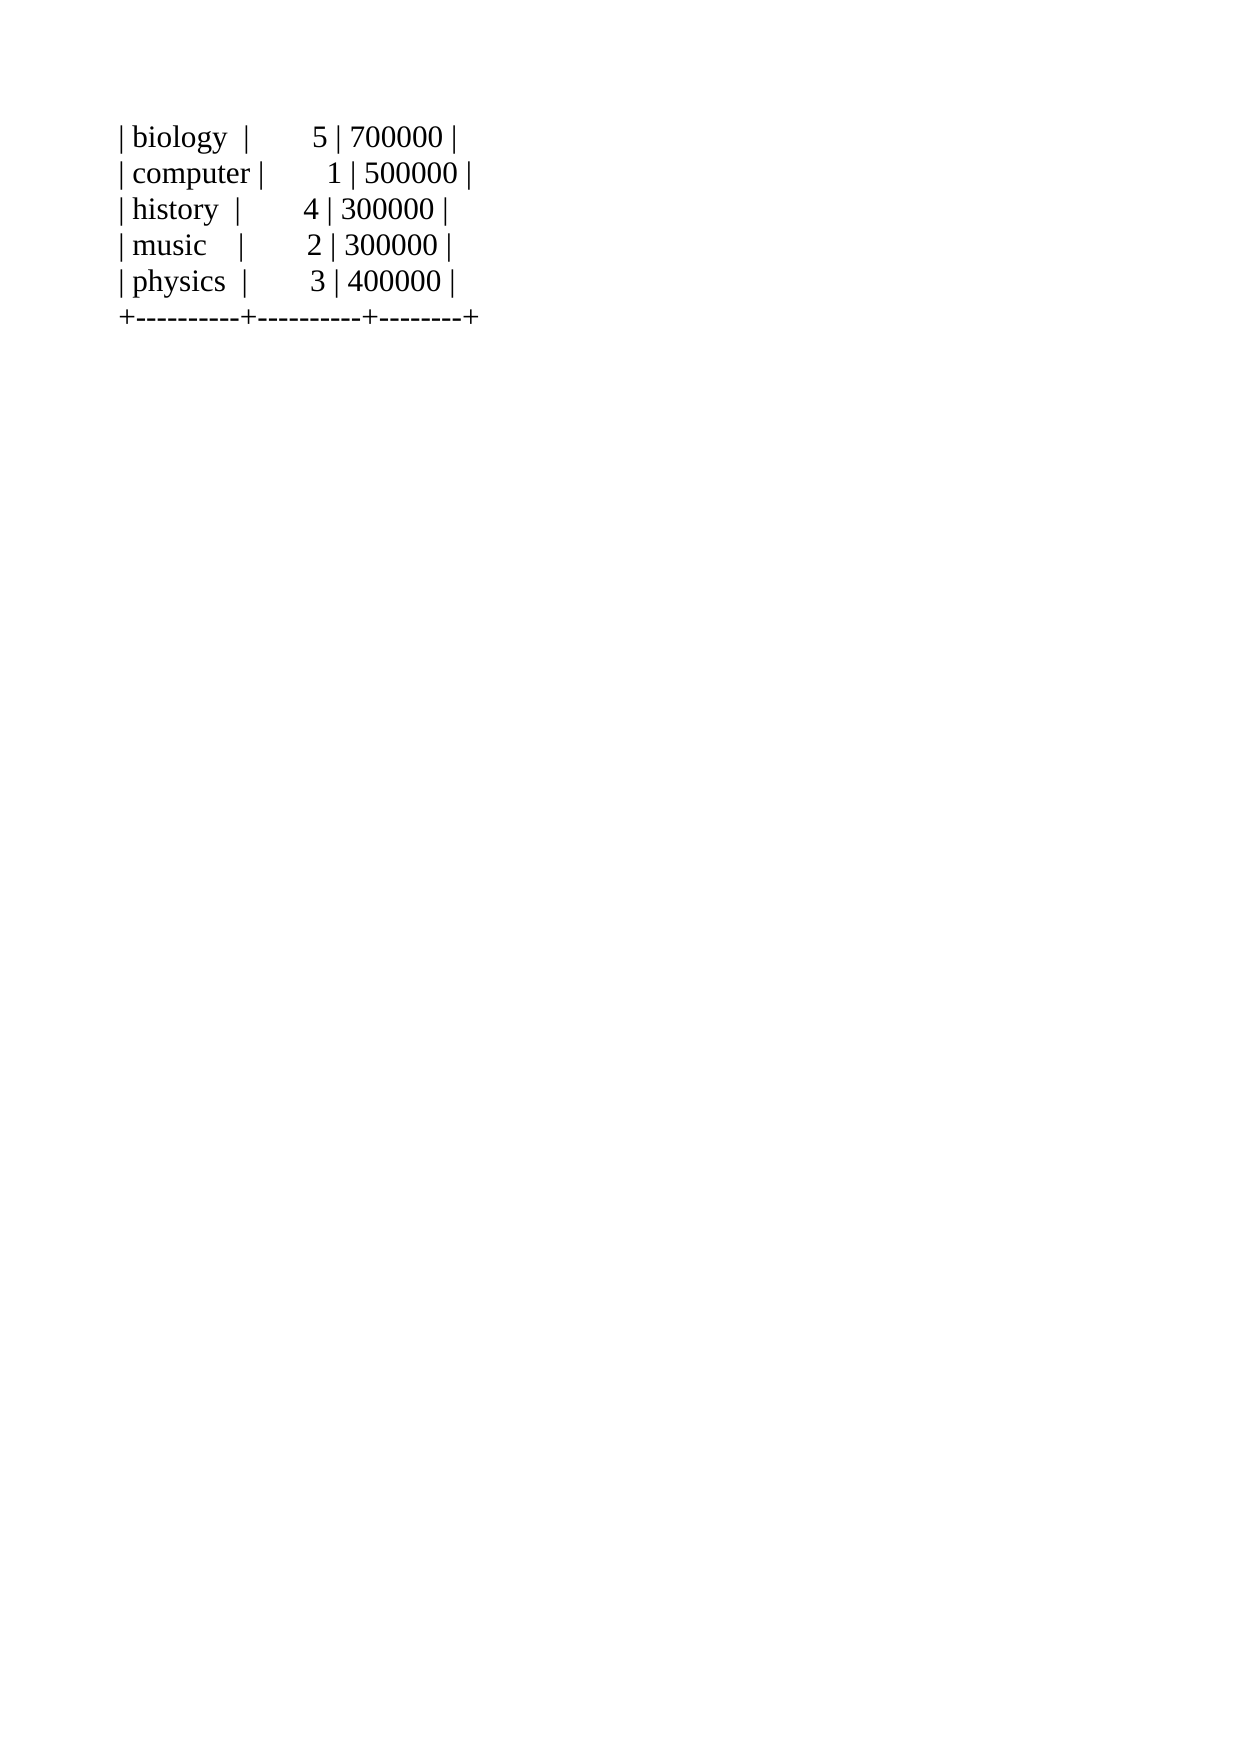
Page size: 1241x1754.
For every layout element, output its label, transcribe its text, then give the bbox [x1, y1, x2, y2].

text +----------+----------+--------+ [118, 298, 1122, 334]
text | history | 4 | 300000 | [118, 190, 1122, 226]
text | computer | 1 | 500000 | [118, 154, 1122, 190]
text | biology | 5 | 700000 | [118, 118, 1122, 154]
text | music | 2 | 300000 | [118, 226, 1122, 262]
text | physics | 3 | 400000 | [118, 262, 1122, 298]
